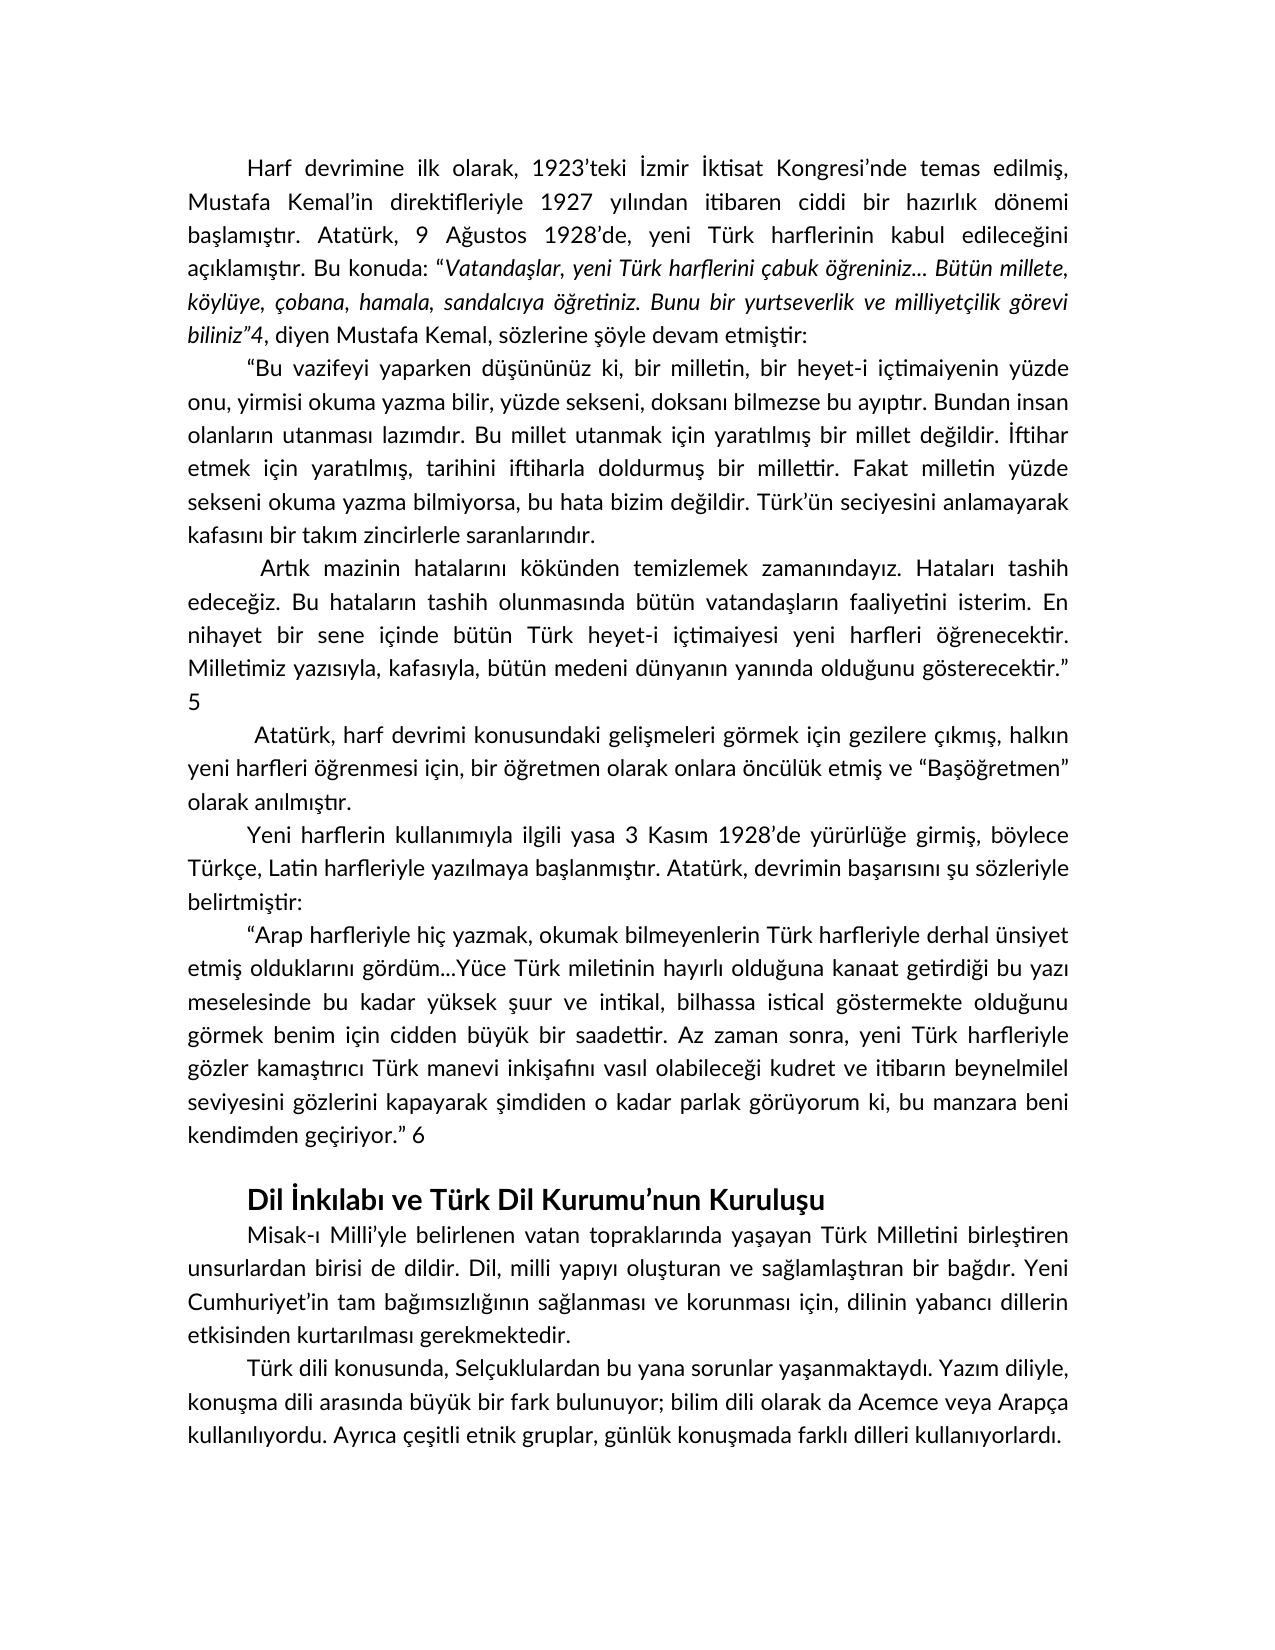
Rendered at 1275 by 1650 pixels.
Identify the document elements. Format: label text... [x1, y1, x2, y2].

text Yeni harflerin kullanımıyla ilgili yasa 3 Kasım 1928’de yürürlüğe girmiş, böylece Türkçe, Latin harfleriyle yazılmaya başlanmıştır. Atatürk, devrimin başarısını şu sözleriyle belirtmiştir: [187, 817, 1070, 917]
text Türk dili konusunda, Selçuklulardan bu yana sorunlar yaşanmaktaydı. Yazım diliyle, konuşma dili arasında büyük bir fark bulunuyor; bilim dili olarak da Acemce veya Arapça kullanılıyordu. Ayrıca çeşitli etnik gruplar, günlük konuşmada farklı dilleri kullanıyorlardı. [187, 1350, 1070, 1450]
text Atatürk, harf devrimi konusundaki gelişmeleri görmek için gezilere çıkmış, halkın yeni harfleri öğrenmesi için, bir öğretmen olarak onlara öncülük etmiş ve “Başöğretmen” olarak anılmıştır. [187, 717, 1070, 817]
text Dil İnkılabı ve Türk Dil Kurumu’nun Kuruluşu [187, 1183, 1070, 1217]
text Harf devrimine ilk olarak, 1923’teki İzmir İktisat Kongresi’nde temas edilmiş, Mustafa Kemal’in direktifleriyle 1927 yılından itibaren ciddi bir hazırlık dönemi başlamıştır. Atatürk, 9 Ağustos 1928’de, yeni Türk harflerinin kabul edileceğini açıklamıştır. Bu konuda: “Vatandaşlar, yeni Türk harflerini çabuk öğreniniz... Bütün millete, köylüye, çobana, hamala, sandalcıya öğretiniz. Bunu bir yurtseverlik ve milliyetçilik görevi biliniz”4, diyen Mustafa Kemal, sözlerine şöyle devam etmiştir: [187, 150, 1070, 350]
text Artık mazinin hatalarını kökünden temizlemek zamanındayız. Hataları tashih edeceğiz. Bu hataların tashih olunmasında bütün vatandaşların faaliyetini isterim. En nihayet bir sene içinde bütün Türk heyet-i içtimaiyesi yeni harfleri öğrenecektir. Milletimiz yazısıyla, kafasıyla, bütün medeni dünyanın yanında olduğunu gösterecektir.” 5 [187, 550, 1070, 717]
text “Arap harfleriyle hiç yazmak, okumak bilmeyenlerin Türk harfleriyle derhal ünsiyet etmiş olduklarını gördüm...Yüce Türk miletinin hayırlı olduğuna kanaat getirdiği bu yazı meselesinde bu kadar yüksek şuur ve intikal, bilhassa istical göstermekte olduğunu görmek benim için cidden büyük bir saadettir. Az zaman sonra, yeni Türk harfleriyle gözler kamaştırıcı Türk manevi inkişafını vasıl olabileceği kudret ve itibarın beynelmilel seviyesini gözlerini kapayarak şimdiden o kadar parlak görüyorum ki, bu manzara beni kendimden geçiriyor.” 6 [187, 917, 1070, 1150]
text “Bu vazifeyi yaparken düşününüz ki, bir milletin, bir heyet-i içtimaiyenin yüzde onu, yirmisi okuma yazma bilir, yüzde sekseni, doksanı bilmezse bu ayıptır. Bundan insan olanların utanması lazımdır. Bu millet utanmak için yaratılmış bir millet değildir. İftihar etmek için yaratılmış, tarihini iftiharla doldurmuş bir millettir. Fakat milletin yüzde sekseni okuma yazma bilmiyorsa, bu hata bizim değildir. Türk’ün seciyesini anlamayarak kafasını bir takım zincirlerle saranlarındır. [187, 350, 1070, 550]
text Misak-ı Milli’yle belirlenen vatan topraklarında yaşayan Türk Milletini birleştiren unsurlardan birisi de dildir. Dil, milli yapıyı oluşturan ve sağlamlaştıran bir bağdır. Yeni Cumhuriyet’in tam bağımsızlığının sağlanması ve korunması için, dilinin yabancı dillerin etkisinden kurtarılması gerekmektedir. [187, 1217, 1070, 1350]
